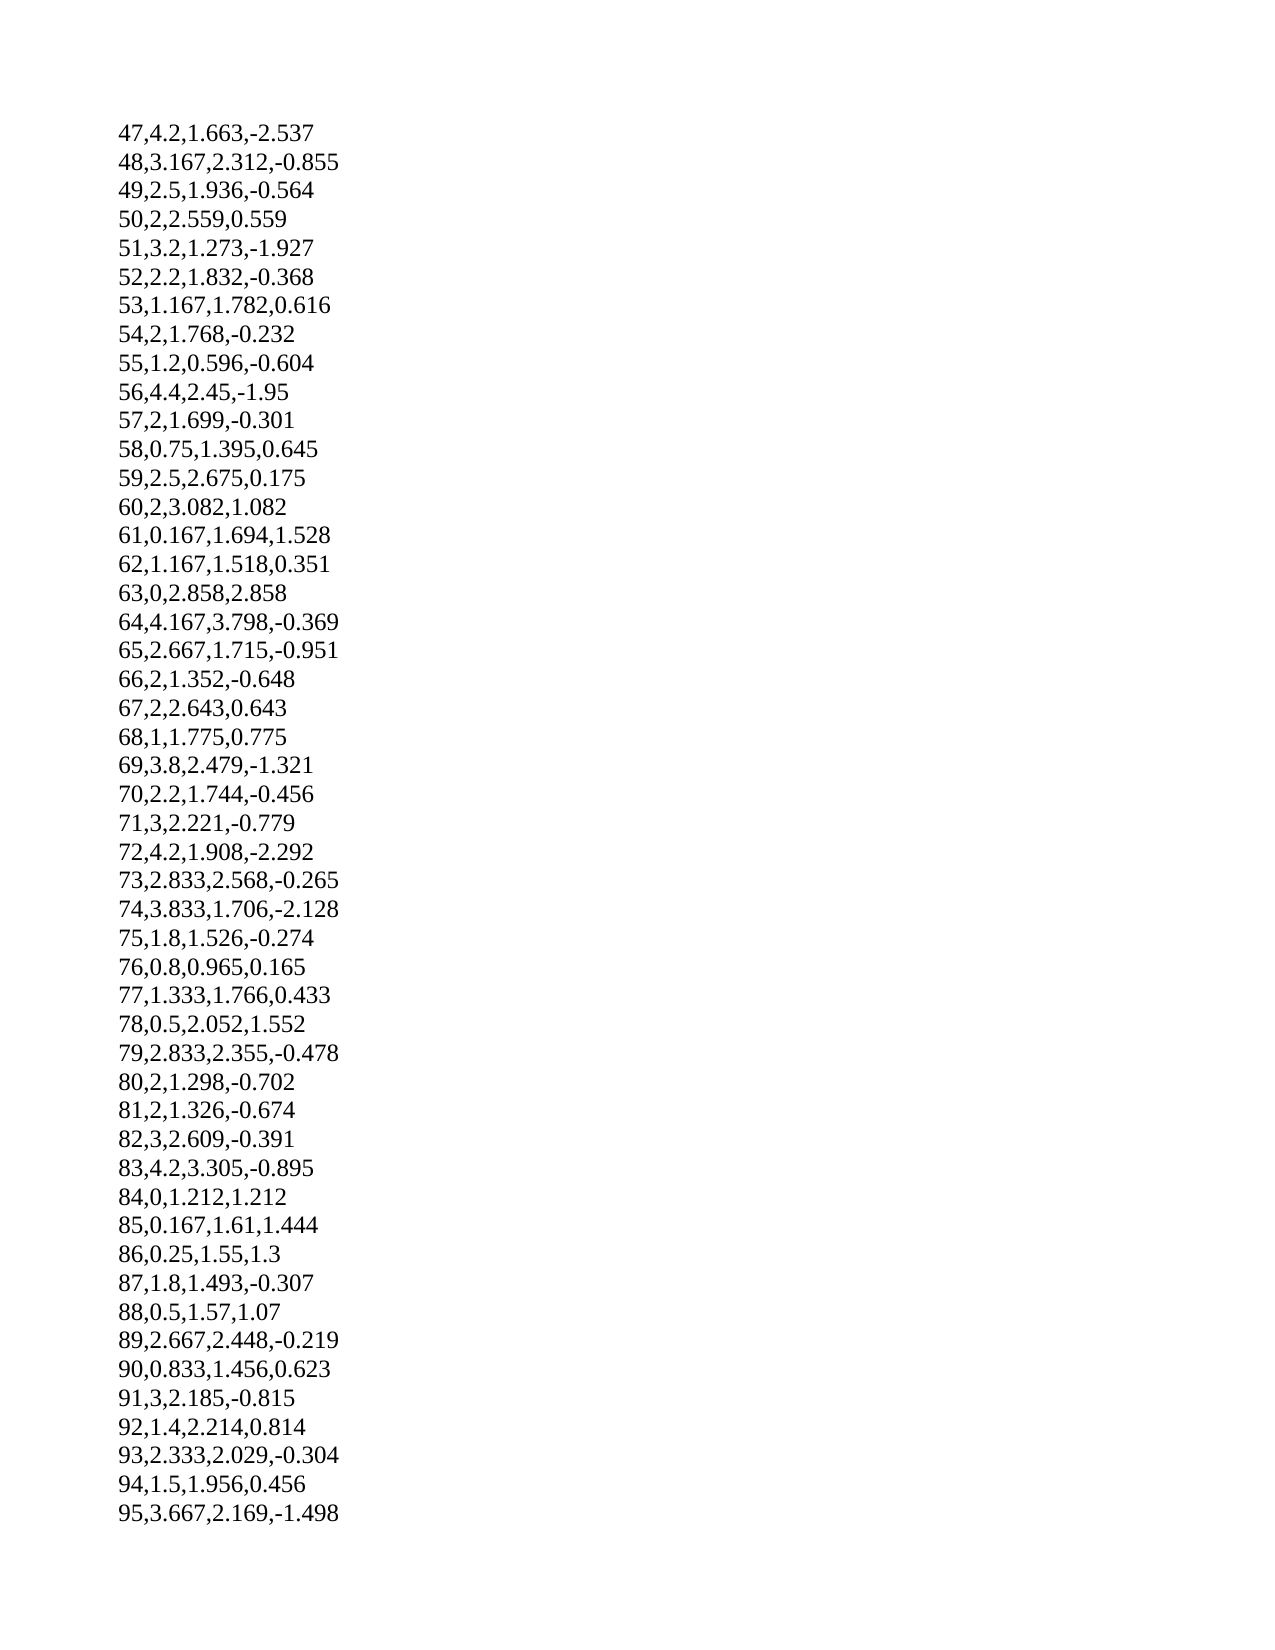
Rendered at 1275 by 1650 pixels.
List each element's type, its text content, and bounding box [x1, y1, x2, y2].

text 51,3.2,1.273,-1.927 [118, 233, 1157, 262]
text 67,2,2.643,0.643 [118, 693, 1157, 722]
text 69,3.8,2.479,-1.321 [118, 751, 1157, 779]
text 87,1.8,1.493,-0.307 [118, 1268, 1157, 1297]
text 82,3,2.609,-0.391 [118, 1124, 1157, 1153]
text 49,2.5,1.936,-0.564 [118, 176, 1157, 204]
text 54,2,1.768,-0.232 [118, 319, 1157, 348]
text 91,3,2.185,-0.815 [118, 1383, 1157, 1412]
text 84,0,1.212,1.212 [118, 1182, 1157, 1211]
text 80,2,1.298,-0.702 [118, 1067, 1157, 1096]
text 60,2,3.082,1.082 [118, 492, 1157, 521]
text 79,2.833,2.355,-0.478 [118, 1038, 1157, 1067]
text 68,1,1.775,0.775 [118, 722, 1157, 751]
text 59,2.5,2.675,0.175 [118, 463, 1157, 492]
text 70,2.2,1.744,-0.456 [118, 779, 1157, 808]
text 57,2,1.699,-0.301 [118, 406, 1157, 434]
text 88,0.5,1.57,1.07 [118, 1297, 1157, 1326]
text 64,4.167,3.798,-0.369 [118, 607, 1157, 636]
text 65,2.667,1.715,-0.951 [118, 636, 1157, 664]
text 48,3.167,2.312,-0.855 [118, 147, 1157, 176]
text 78,0.5,2.052,1.552 [118, 1009, 1157, 1038]
text 62,1.167,1.518,0.351 [118, 549, 1157, 578]
text 90,0.833,1.456,0.623 [118, 1354, 1157, 1383]
text 72,4.2,1.908,-2.292 [118, 837, 1157, 866]
text 94,1.5,1.956,0.456 [118, 1469, 1157, 1498]
text 71,3,2.221,-0.779 [118, 808, 1157, 837]
text 76,0.8,0.965,0.165 [118, 952, 1157, 981]
text 83,4.2,3.305,-0.895 [118, 1153, 1157, 1182]
text 55,1.2,0.596,-0.604 [118, 348, 1157, 377]
text 50,2,2.559,0.559 [118, 204, 1157, 233]
text 81,2,1.326,-0.674 [118, 1096, 1157, 1124]
text 63,0,2.858,2.858 [118, 578, 1157, 607]
text 52,2.2,1.832,-0.368 [118, 262, 1157, 291]
text 73,2.833,2.568,-0.265 [118, 866, 1157, 894]
text 75,1.8,1.526,-0.274 [118, 923, 1157, 952]
text 95,3.667,2.169,-1.498 [118, 1498, 1157, 1527]
text 66,2,1.352,-0.648 [118, 664, 1157, 693]
text 56,4.4,2.45,-1.95 [118, 377, 1157, 406]
text 58,0.75,1.395,0.645 [118, 434, 1157, 463]
text 85,0.167,1.61,1.444 [118, 1211, 1157, 1239]
text 86,0.25,1.55,1.3 [118, 1239, 1157, 1268]
text 93,2.333,2.029,-0.304 [118, 1441, 1157, 1469]
text 47,4.2,1.663,-2.537 [118, 118, 1157, 147]
text 89,2.667,2.448,-0.219 [118, 1326, 1157, 1354]
text 74,3.833,1.706,-2.128 [118, 894, 1157, 923]
text 77,1.333,1.766,0.433 [118, 981, 1157, 1009]
text 61,0.167,1.694,1.528 [118, 521, 1157, 549]
text 92,1.4,2.214,0.814 [118, 1412, 1157, 1441]
text 53,1.167,1.782,0.616 [118, 291, 1157, 319]
